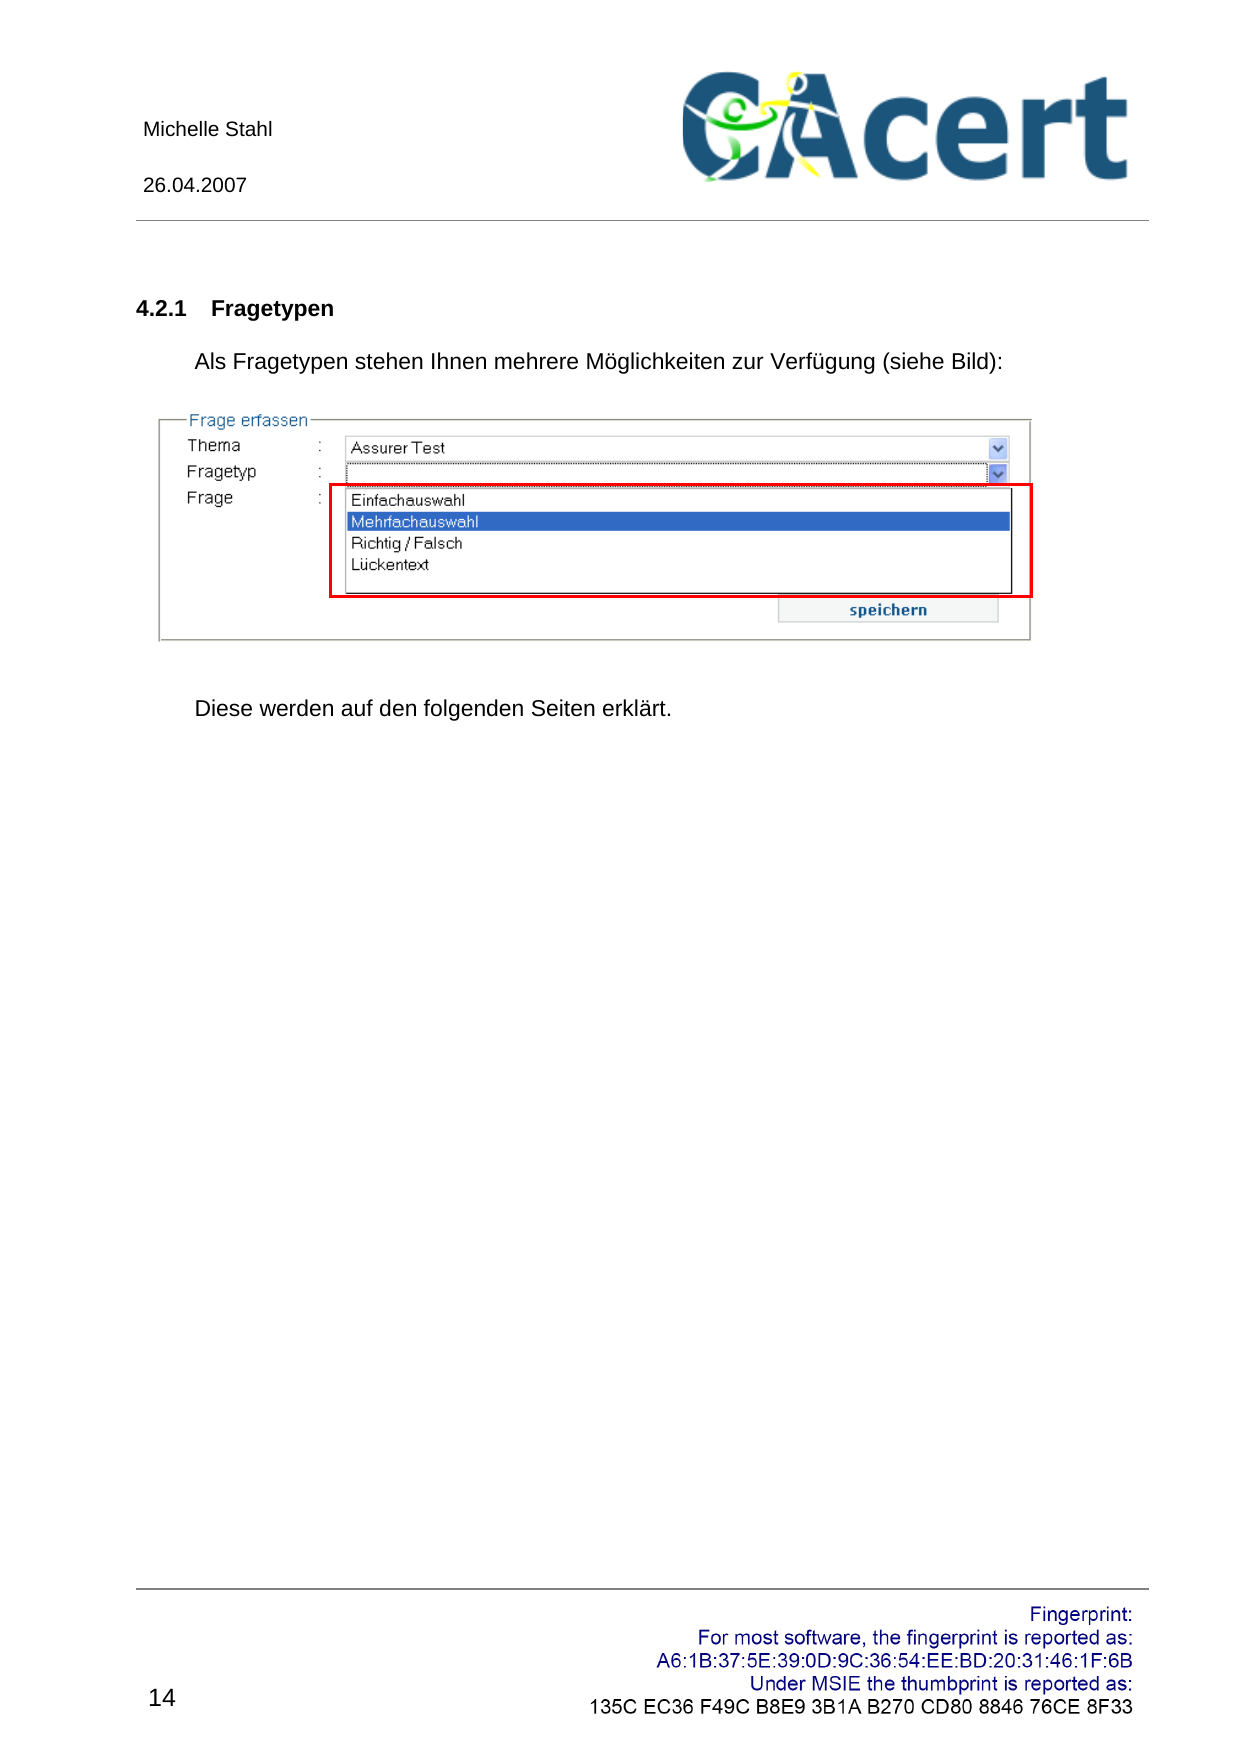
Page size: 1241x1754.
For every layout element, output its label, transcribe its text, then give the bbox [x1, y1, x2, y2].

text Diese werden auf den folgenden Seiten erklärt. [194, 694, 1104, 721]
picture [152, 409, 1054, 660]
picture [682, 71, 1128, 182]
list Fragetypen [136, 295, 1104, 322]
text Als Fragetypen stehen Ihnen mehrere Möglichkeiten zur Verfügung (siehe Bild): [194, 348, 1104, 374]
